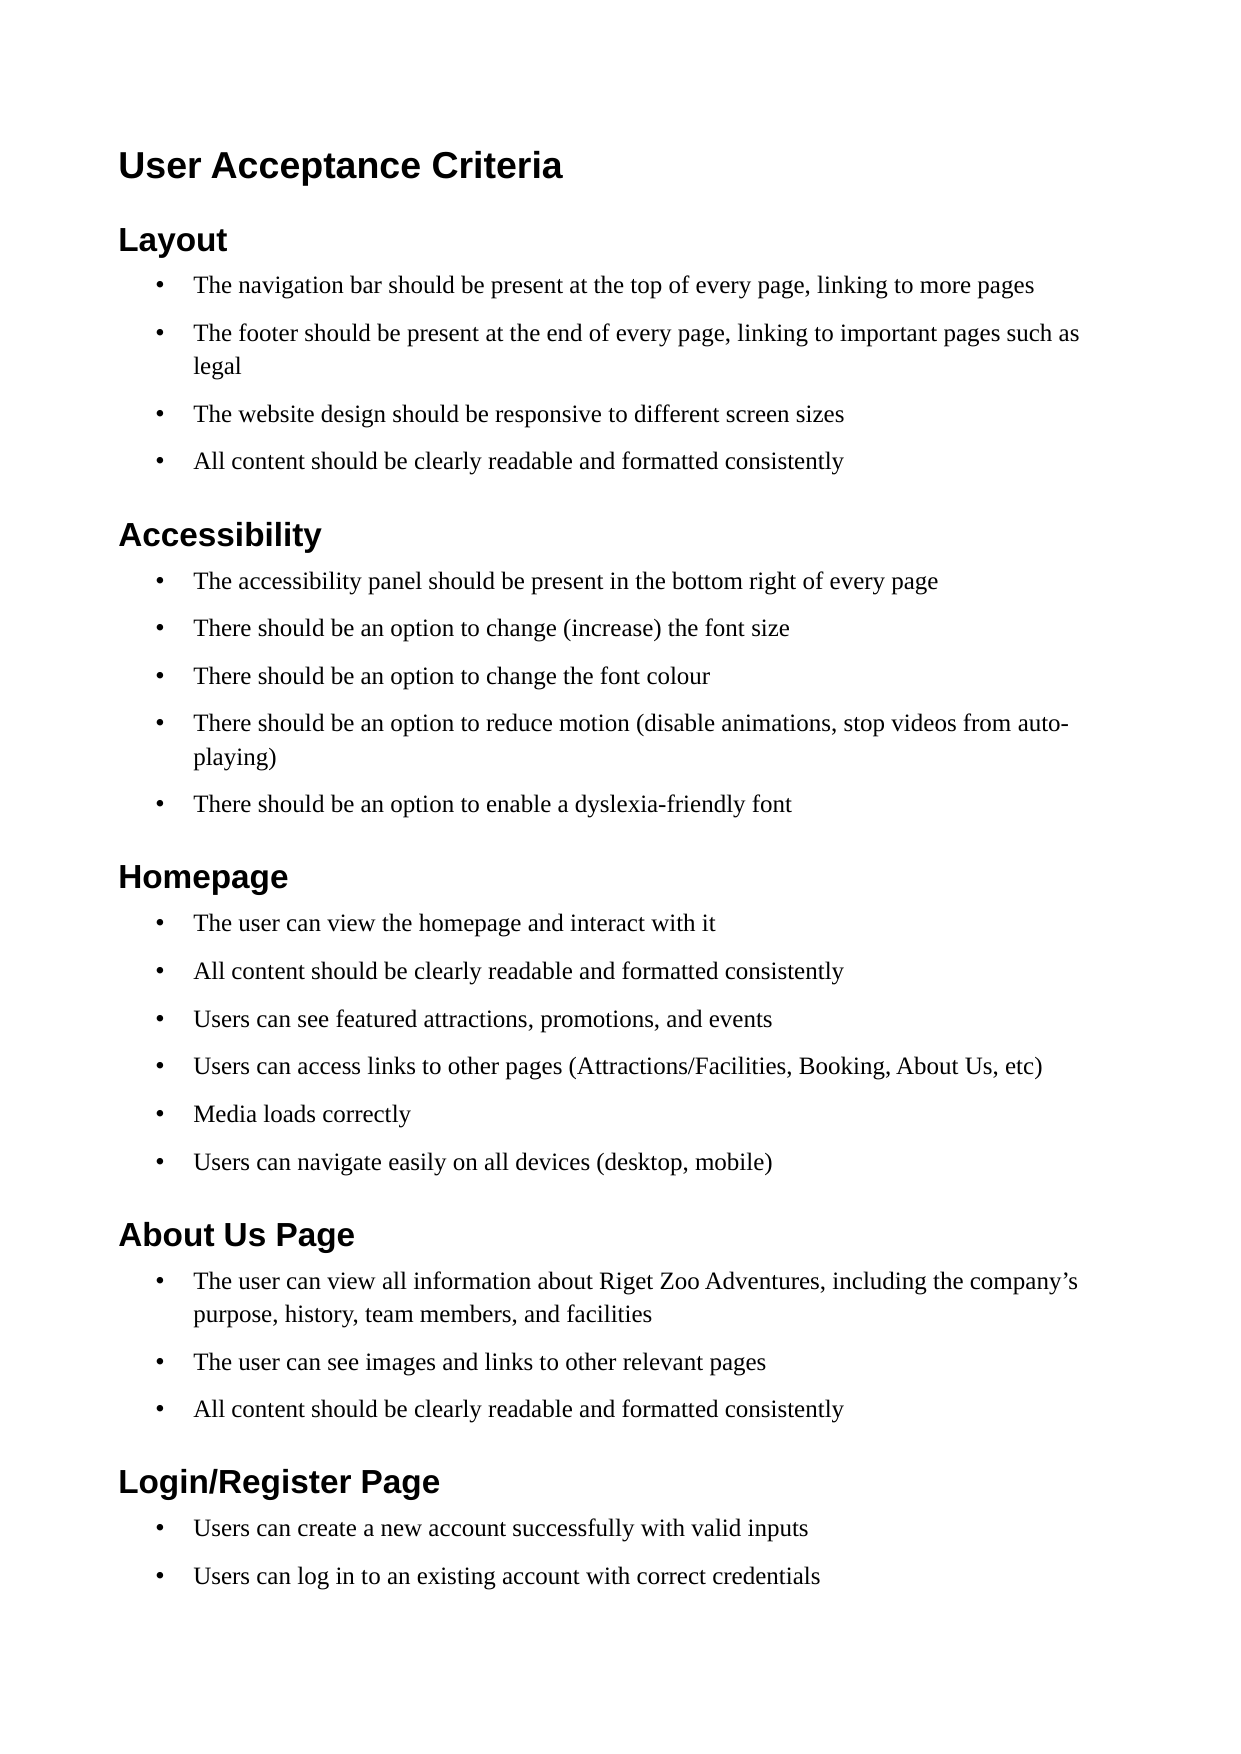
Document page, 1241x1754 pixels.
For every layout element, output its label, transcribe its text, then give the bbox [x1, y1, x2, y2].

list The footer should be present at the end of every page, linking to important pages such as legal [156, 318, 1122, 380]
subtitle About Us Page [118, 1215, 1122, 1253]
list All content should be clearly readable and formatted consistently [156, 956, 1122, 985]
subtitle Layout [118, 219, 1122, 258]
list Media loads correctly [156, 1099, 1122, 1128]
list Users can create a new account successfully with valid inputs [156, 1513, 1122, 1542]
list The user can see images and links to other relevant pages [156, 1347, 1122, 1375]
subtitle Login/Register Page [118, 1463, 1122, 1501]
list All content should be clearly readable and formatted consistently [156, 446, 1122, 475]
list The navigation bar should be present at the top of every page, linking to more pages [156, 271, 1122, 299]
list Users can log in to an existing account with correct credentials [156, 1561, 1122, 1590]
list There should be an option to change the font colour [156, 661, 1122, 690]
subtitle Accessibility [118, 515, 1122, 553]
list The website design should be responsive to different screen sizes [156, 399, 1122, 427]
list Users can navigate easily on all devices (desktop, mobile) [156, 1147, 1122, 1175]
list There should be an option to enable a dyslexia-friendly font [156, 789, 1122, 818]
list Users can access links to other pages (Attractions/Facilities, Booking, About Us, etc) [156, 1051, 1122, 1080]
list There should be an option to reduce motion (disable animations, stop videos from auto-playing) [156, 708, 1122, 770]
list All content should be clearly readable and formatted consistently [156, 1394, 1122, 1423]
subtitle Homepage [118, 858, 1122, 896]
list The user can view the homepage and interact with it [156, 908, 1122, 937]
list The accessibility panel should be present in the bottom right of every page [156, 566, 1122, 594]
list The user can view all information about Riget Zoo Adventures, including the company’s purpose, history, team members, and facilities [156, 1266, 1122, 1328]
list There should be an option to change (increase) the font size [156, 613, 1122, 642]
subtitle User Acceptance Criteria [118, 143, 1122, 186]
list Users can see featured attractions, promotions, and events [156, 1004, 1122, 1032]
